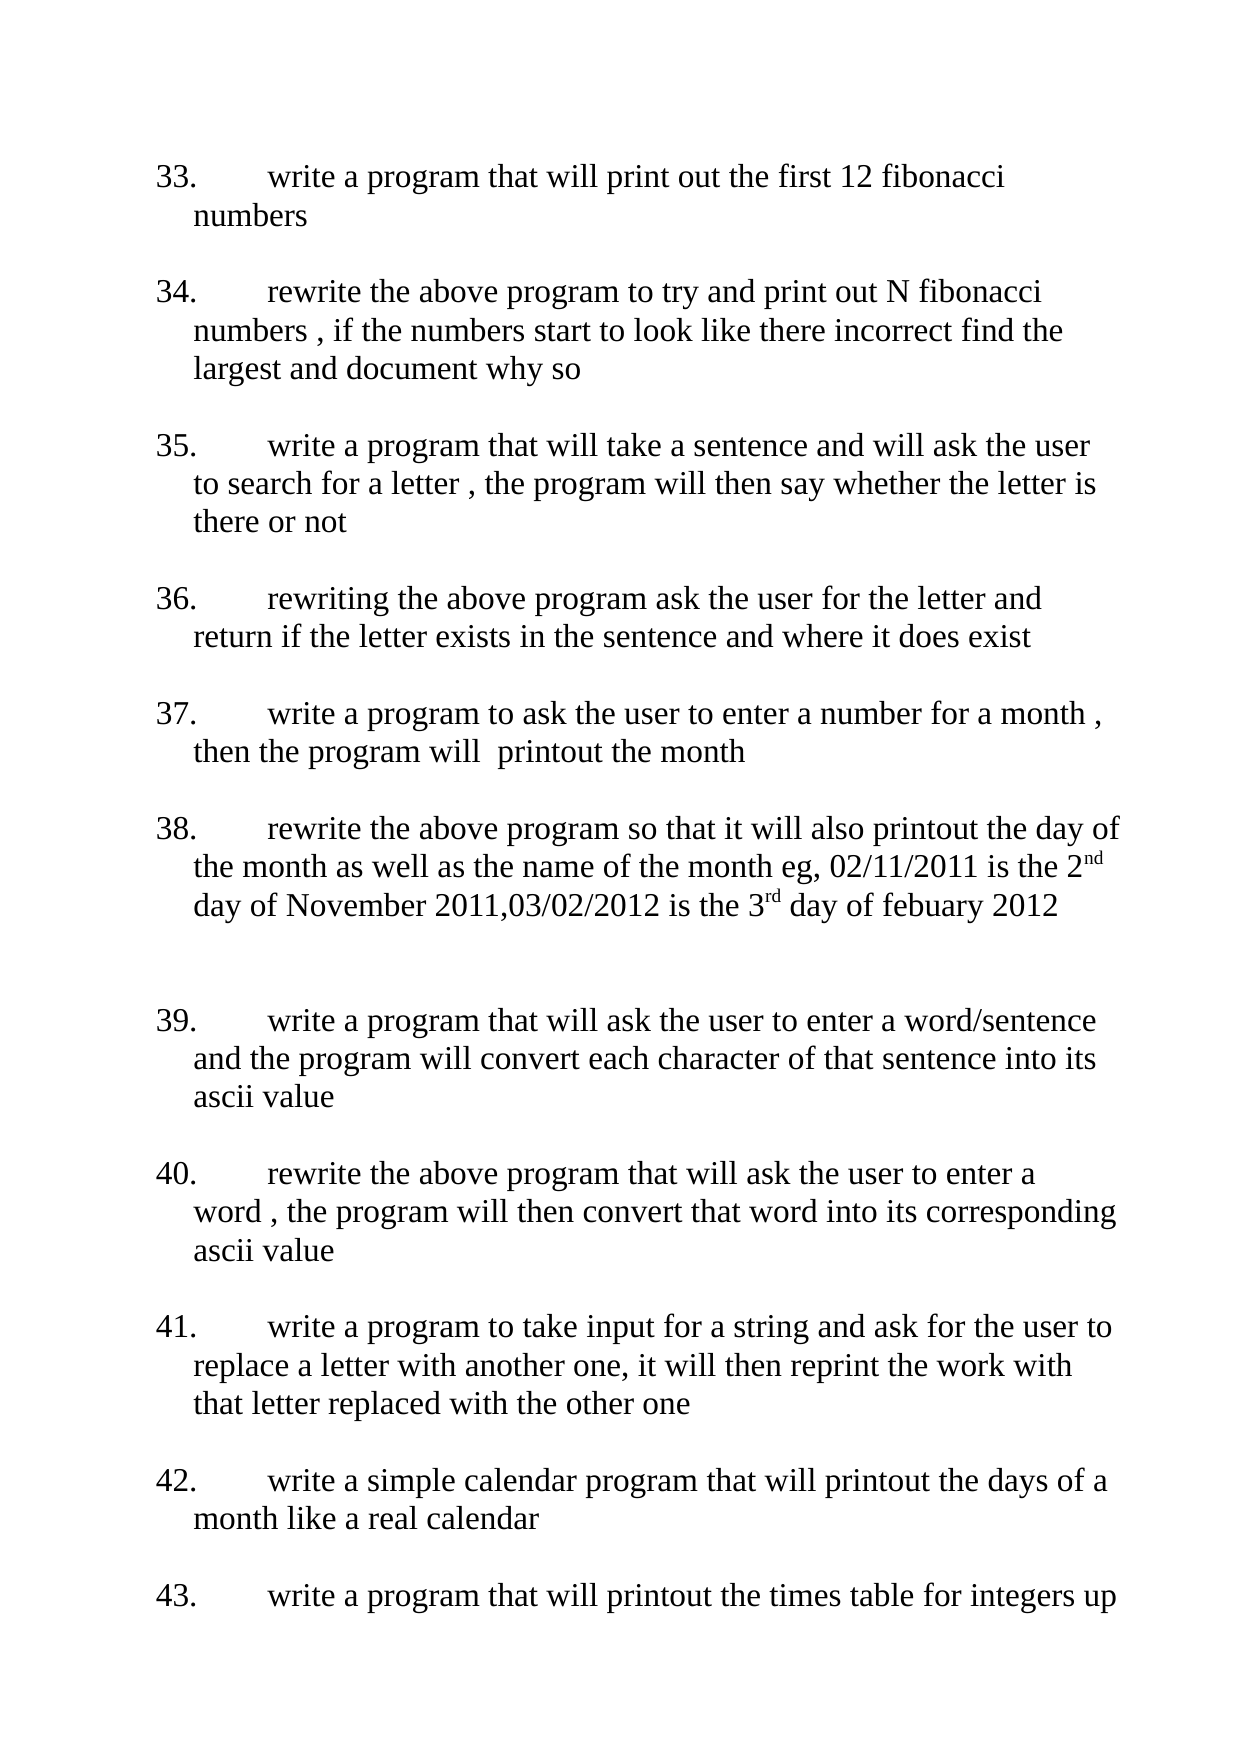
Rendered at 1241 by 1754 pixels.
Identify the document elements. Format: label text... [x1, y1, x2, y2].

list write a program to take input for a string and ask for the user to replace a letter with another one, it will then reprint the work with that letter replaced with the other one [156, 1306, 1122, 1421]
list rewrite the above program to try and print out N fibonacci numbers , if the numbers start to look like there incorrect find the largest and document why so [156, 271, 1122, 386]
list rewrite the above program so that it will also printout the day of the month as well as the name of the month eg, 02/11/2011 is the 2nd day of November 2011,03/02/2012 is the 3rd day of febuary 2012 [156, 808, 1122, 923]
list rewrite the above program that will ask the user to enter a word , the program will then convert that word into its corresponding ascii value [156, 1153, 1122, 1268]
list write a simple calendar program that will printout the days of a month like a real calendar [156, 1460, 1122, 1536]
list write a program that will print out the first 12 fibonacci numbers [156, 156, 1122, 233]
list write a program to ask the user to enter a number for a month , then the program will printout the month [156, 693, 1122, 770]
list write a program that will printout the times table for integers up [156, 1575, 1122, 1613]
list rewriting the above program ask the user for the letter and return if the letter exists in the sentence and where it does exist [156, 578, 1122, 655]
list write a program that will ask the user to enter a word/sentence and the program will convert each character of that sentence into its ascii value [156, 1000, 1122, 1115]
list write a program that will take a sentence and will ask the user to search for a letter , the program will then say whether the letter is there or not [156, 425, 1122, 540]
